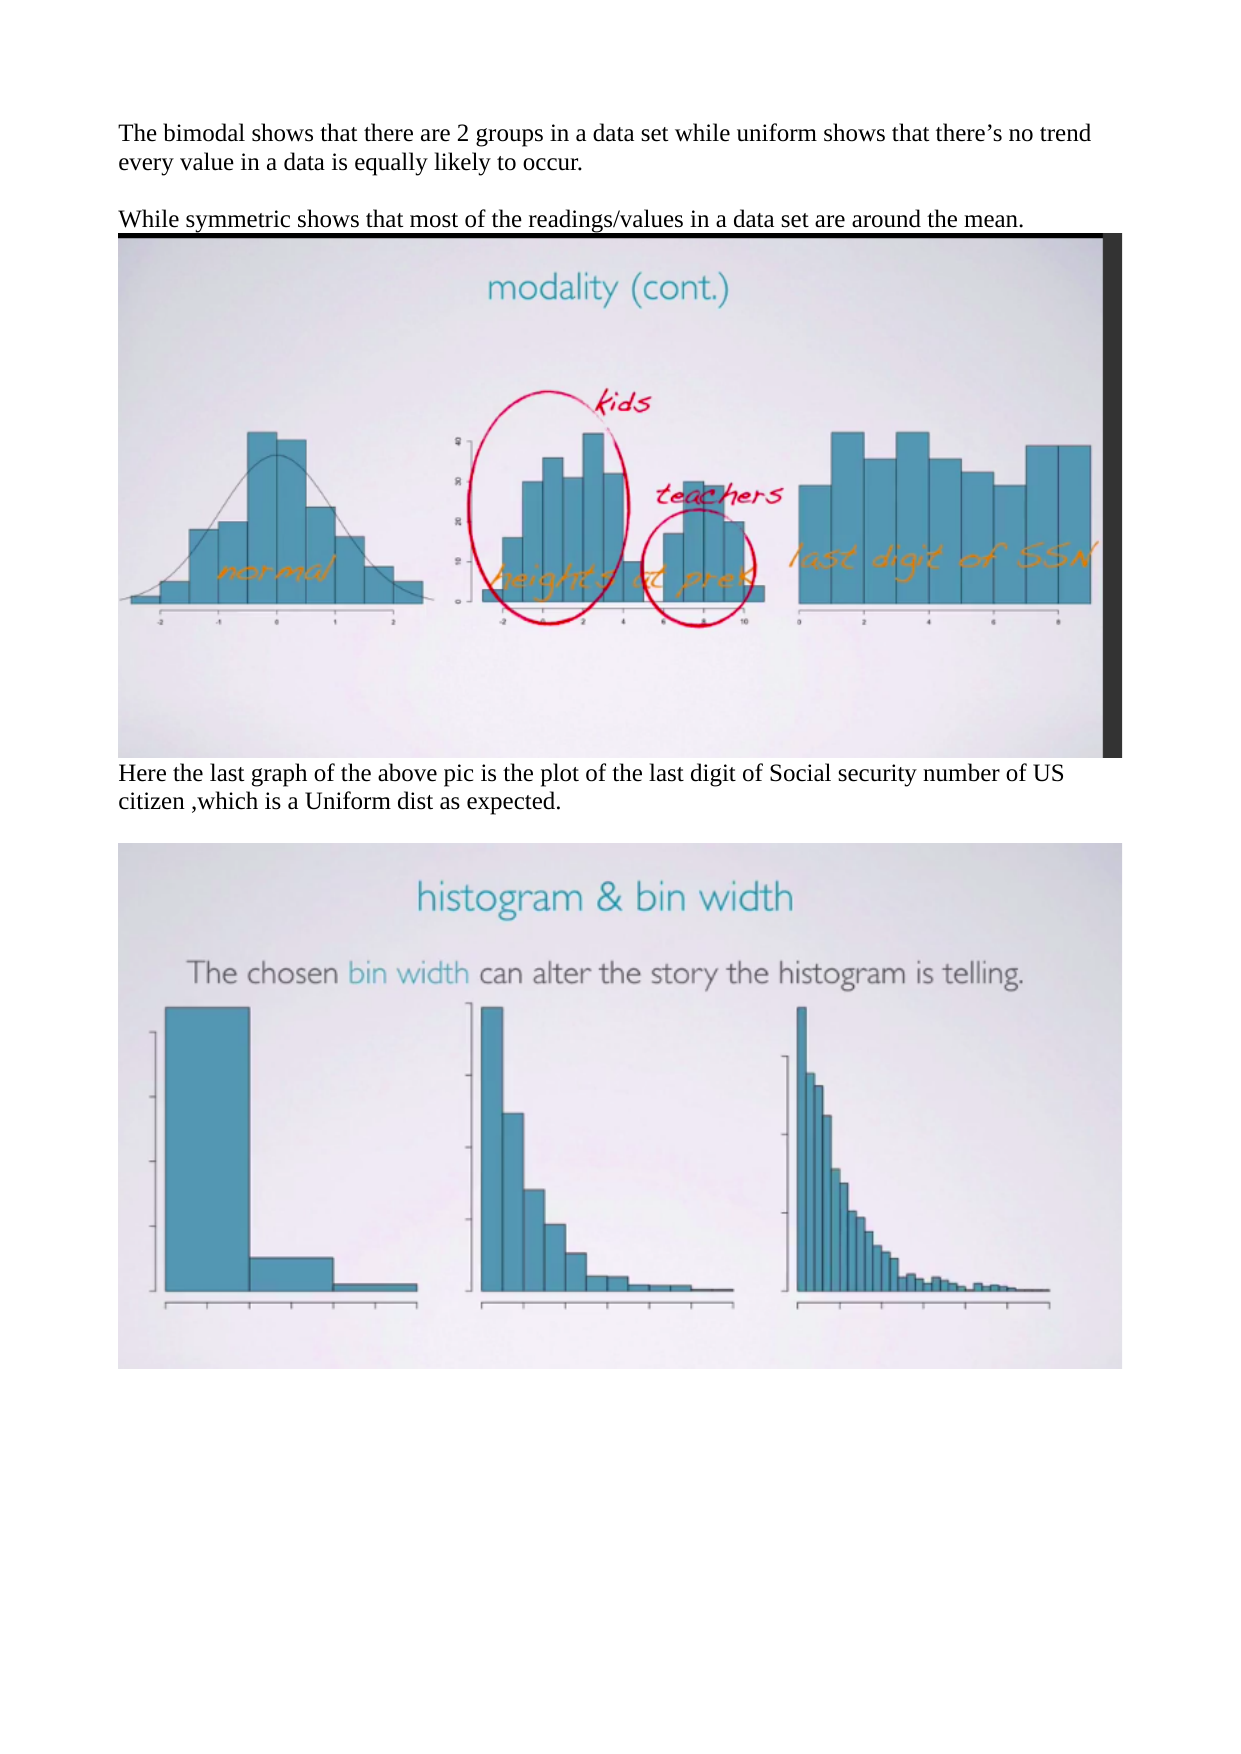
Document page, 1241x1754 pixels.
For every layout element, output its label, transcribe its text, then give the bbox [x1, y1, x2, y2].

picture [118, 233, 1123, 758]
picture [118, 843, 1123, 1369]
text Here the last graph of the above pic is the plot of the last digit of Social security number of US citizen ,which is a Uniform dist as expected. [118, 758, 1122, 815]
text The bimodal shows that there are 2 groups in a data set while uniform shows that there’s no trend every value in a data is equally likely to occur. [118, 118, 1122, 176]
text While symmetric shows that most of the readings/values in a data set are around the mean. [118, 204, 1122, 233]
